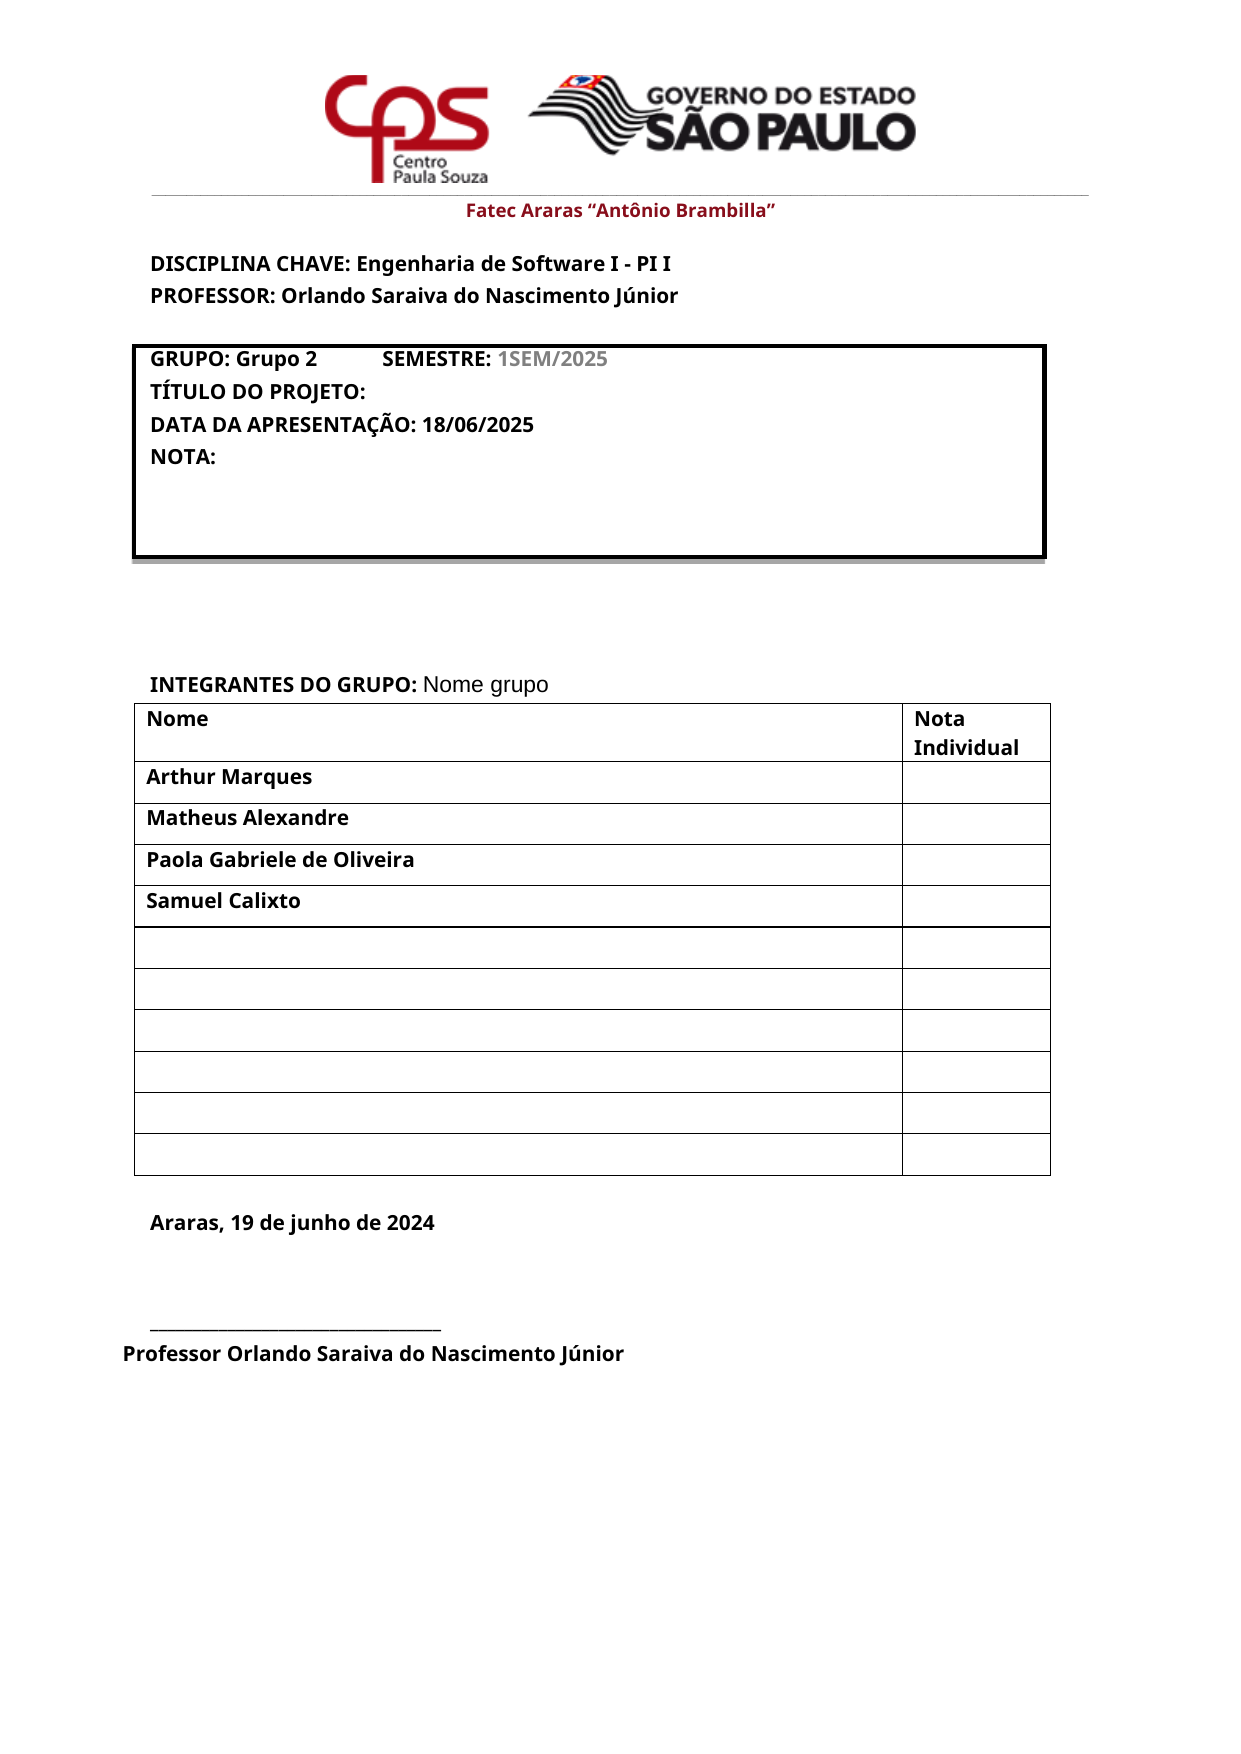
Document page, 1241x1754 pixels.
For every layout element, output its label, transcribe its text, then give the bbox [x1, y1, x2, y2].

text TÍTULO DO PROJETO: [1047, 377, 1091, 406]
text GRUPO: Grupo 2 SEMESTRE: 1SEM/2025 [1047, 344, 1091, 373]
table_cell [135, 928, 902, 968]
table_cell [135, 1010, 902, 1051]
table_cell [903, 1134, 1050, 1174]
table_cell Samuel Calixto [135, 886, 902, 926]
text INTEGRANTES DO GRUPO: Nome grupo [150, 671, 1091, 699]
table_cell [135, 1093, 902, 1133]
table_header Nota Individual [903, 704, 1050, 761]
table_cell [903, 969, 1050, 1009]
text DATA DA APRESENTAÇÃO: 18/06/2025 [1047, 410, 1091, 438]
table_cell [135, 1052, 902, 1092]
text __________________________________ [150, 1306, 1091, 1334]
table_cell [903, 804, 1050, 844]
text Araras, 19 de junho de 2024 [150, 1208, 1091, 1237]
table_cell [903, 762, 1050, 802]
table_cell [903, 928, 1050, 968]
table_cell [903, 1052, 1050, 1092]
text Professor Orlando Saraiva do Nascimento Júnior [47, 1339, 1091, 1367]
table_cell [135, 1134, 902, 1174]
table_cell Paola Gabriele de Oliveira [135, 845, 902, 885]
table_header Nome [135, 704, 902, 761]
table_cell [903, 1010, 1050, 1051]
table_cell [903, 886, 1050, 926]
text PROFESSOR: Orlando Saraiva do Nascimento Júnior [150, 282, 1091, 310]
table_cell Matheus Alexandre [135, 804, 902, 844]
table_cell [903, 1093, 1050, 1133]
table_cell Arthur Marques [135, 762, 902, 802]
table_cell [903, 845, 1050, 885]
table_cell [135, 969, 902, 1009]
text DISCIPLINA CHAVE: Engenharia de Software I - PI I [150, 249, 1091, 277]
text NOTA: [1047, 442, 1091, 471]
